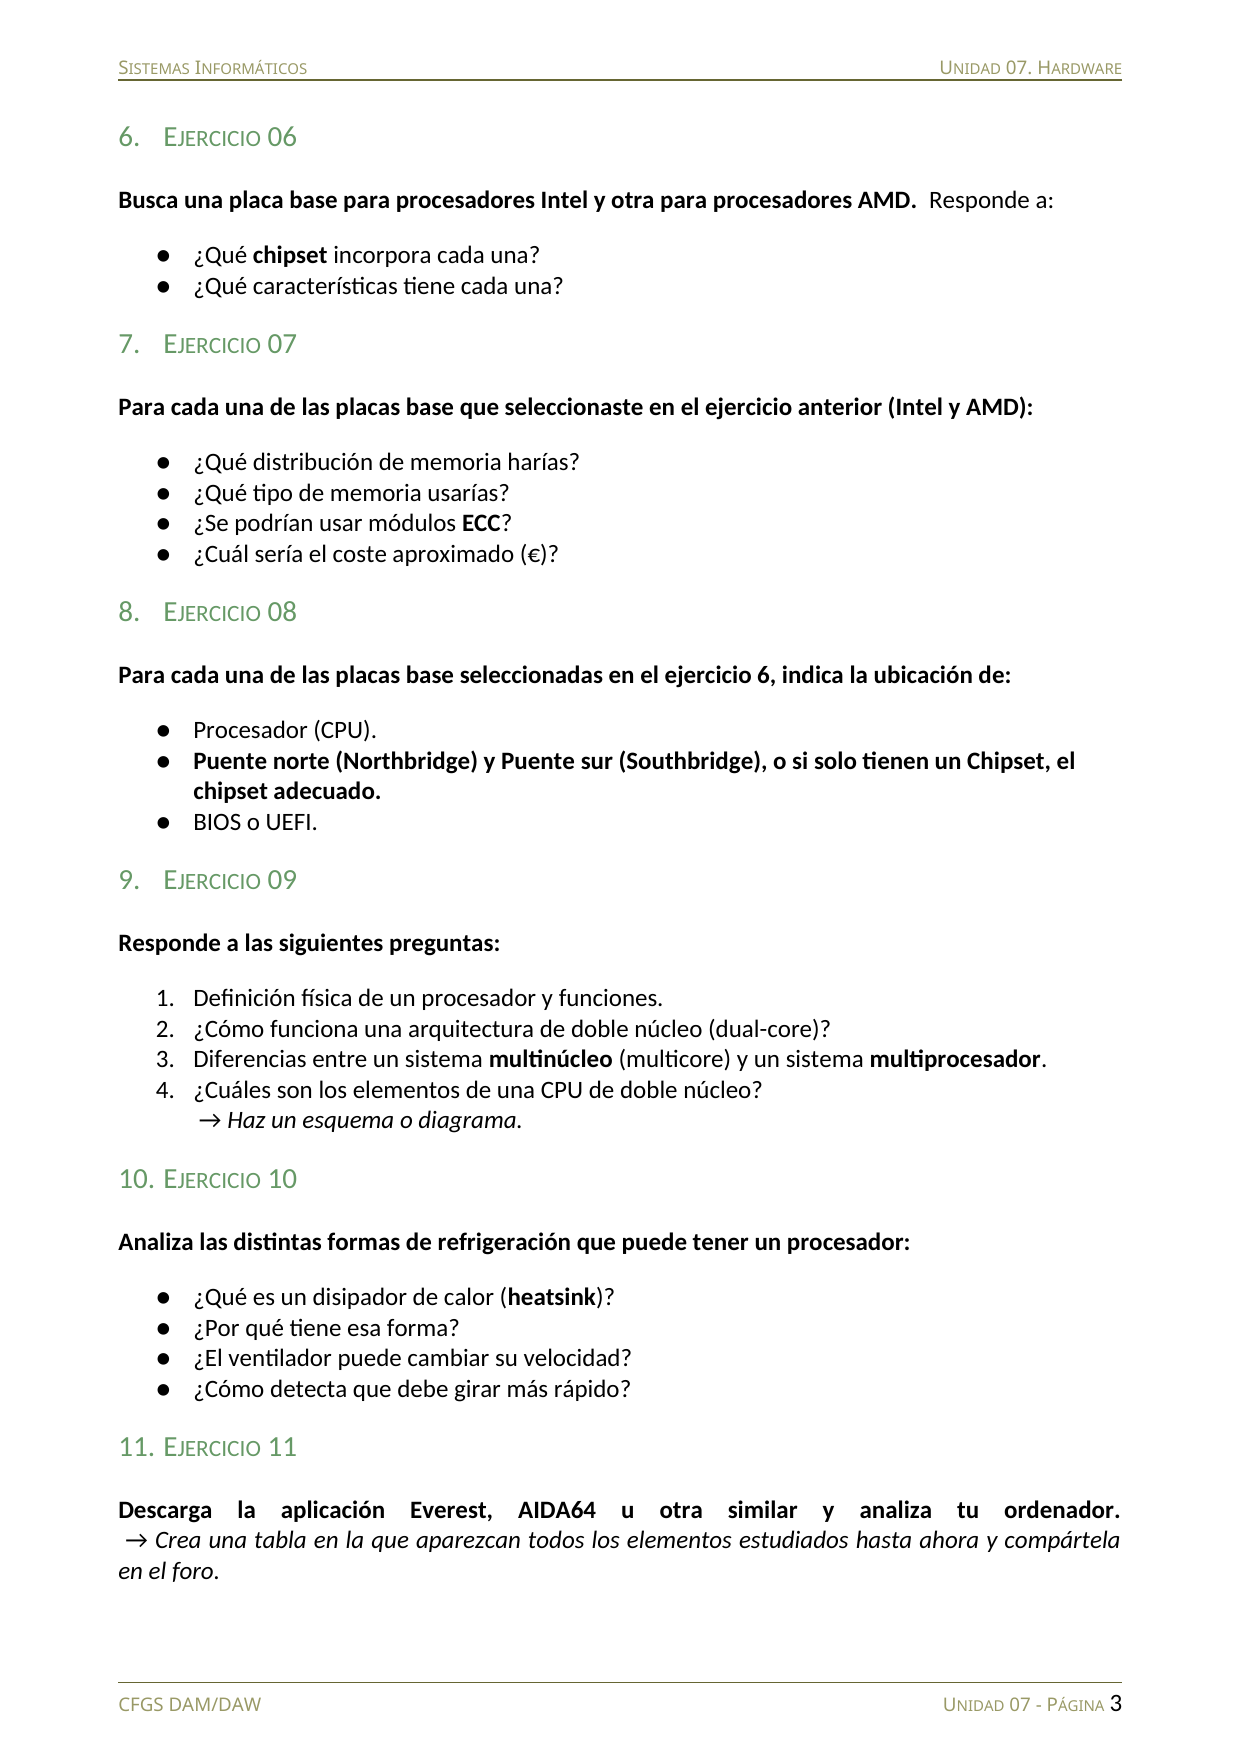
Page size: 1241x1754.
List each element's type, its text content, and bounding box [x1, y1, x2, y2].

list ¿El ventilador puede cambiar su velocidad? [156, 1342, 1122, 1373]
list ¿Qué tipo de memoria usarías? [156, 477, 1122, 507]
subtitle Ejercicio 11 [118, 1428, 1122, 1464]
list ¿Qué distribución de memoria harías? [156, 446, 1122, 477]
list Diferencias entre un sistema multinúcleo (multicore) y un sistema multiprocesador. [156, 1044, 1122, 1074]
list Puente norte (Northbridge) y Puente sur (Southbridge), o si solo tienen un Chipset, el chipset adecuado. [156, 745, 1122, 806]
list ¿Qué características tiene cada una? [156, 270, 1122, 300]
text Descarga la aplicación Everest, AIDA64 u otra similar y analiza tu ordenador. → Crea una tabla en la que aparezcan todos los elementos estudiados hasta ahora y compártela en el foro. [118, 1494, 1122, 1585]
list ¿Cuál sería el coste aproximado (€)? [156, 538, 1122, 568]
list Definición física de un procesador y funciones. [156, 983, 1122, 1013]
list ¿Qué chipset incorpora cada una? [156, 239, 1122, 270]
list ¿Cómo funciona una arquitectura de doble núcleo (dual-core)? [156, 1013, 1122, 1044]
subtitle Ejercicio 09 [118, 861, 1122, 897]
list ¿Se podrían usar módulos ECC? [156, 507, 1122, 538]
list ¿Por qué tiene esa forma? [156, 1312, 1122, 1342]
text Analiza las distintas formas de refrigeración que puede tener un procesador: [118, 1226, 1122, 1256]
subtitle Ejercicio 10 [118, 1160, 1122, 1196]
list ¿Cómo detecta que debe girar más rápido? [156, 1373, 1122, 1403]
subtitle Ejercicio 08 [118, 593, 1122, 629]
text Busca una placa base para procesadores Intel y otra para procesadores AMD. Responde a: [118, 184, 1122, 214]
text Para cada una de las placas base que seleccionaste en el ejercicio anterior (Intel y AMD): [118, 391, 1122, 421]
subtitle Ejercicio 07 [118, 325, 1122, 361]
list ¿Cuáles son los elementos de una CPU de doble núcleo? → Haz un esquema o diagrama. [156, 1074, 1122, 1135]
list ¿Qué es un disipador de calor (heatsink)? [156, 1281, 1122, 1312]
list Procesador (CPU). [156, 714, 1122, 745]
list BIOS o UEFI. [156, 806, 1122, 837]
subtitle Ejercicio 06 [118, 118, 1122, 154]
text Responde a las siguientes preguntas: [118, 927, 1122, 958]
text Para cada una de las placas base seleccionadas en el ejercicio 6, indica la ubicación de: [118, 659, 1122, 689]
